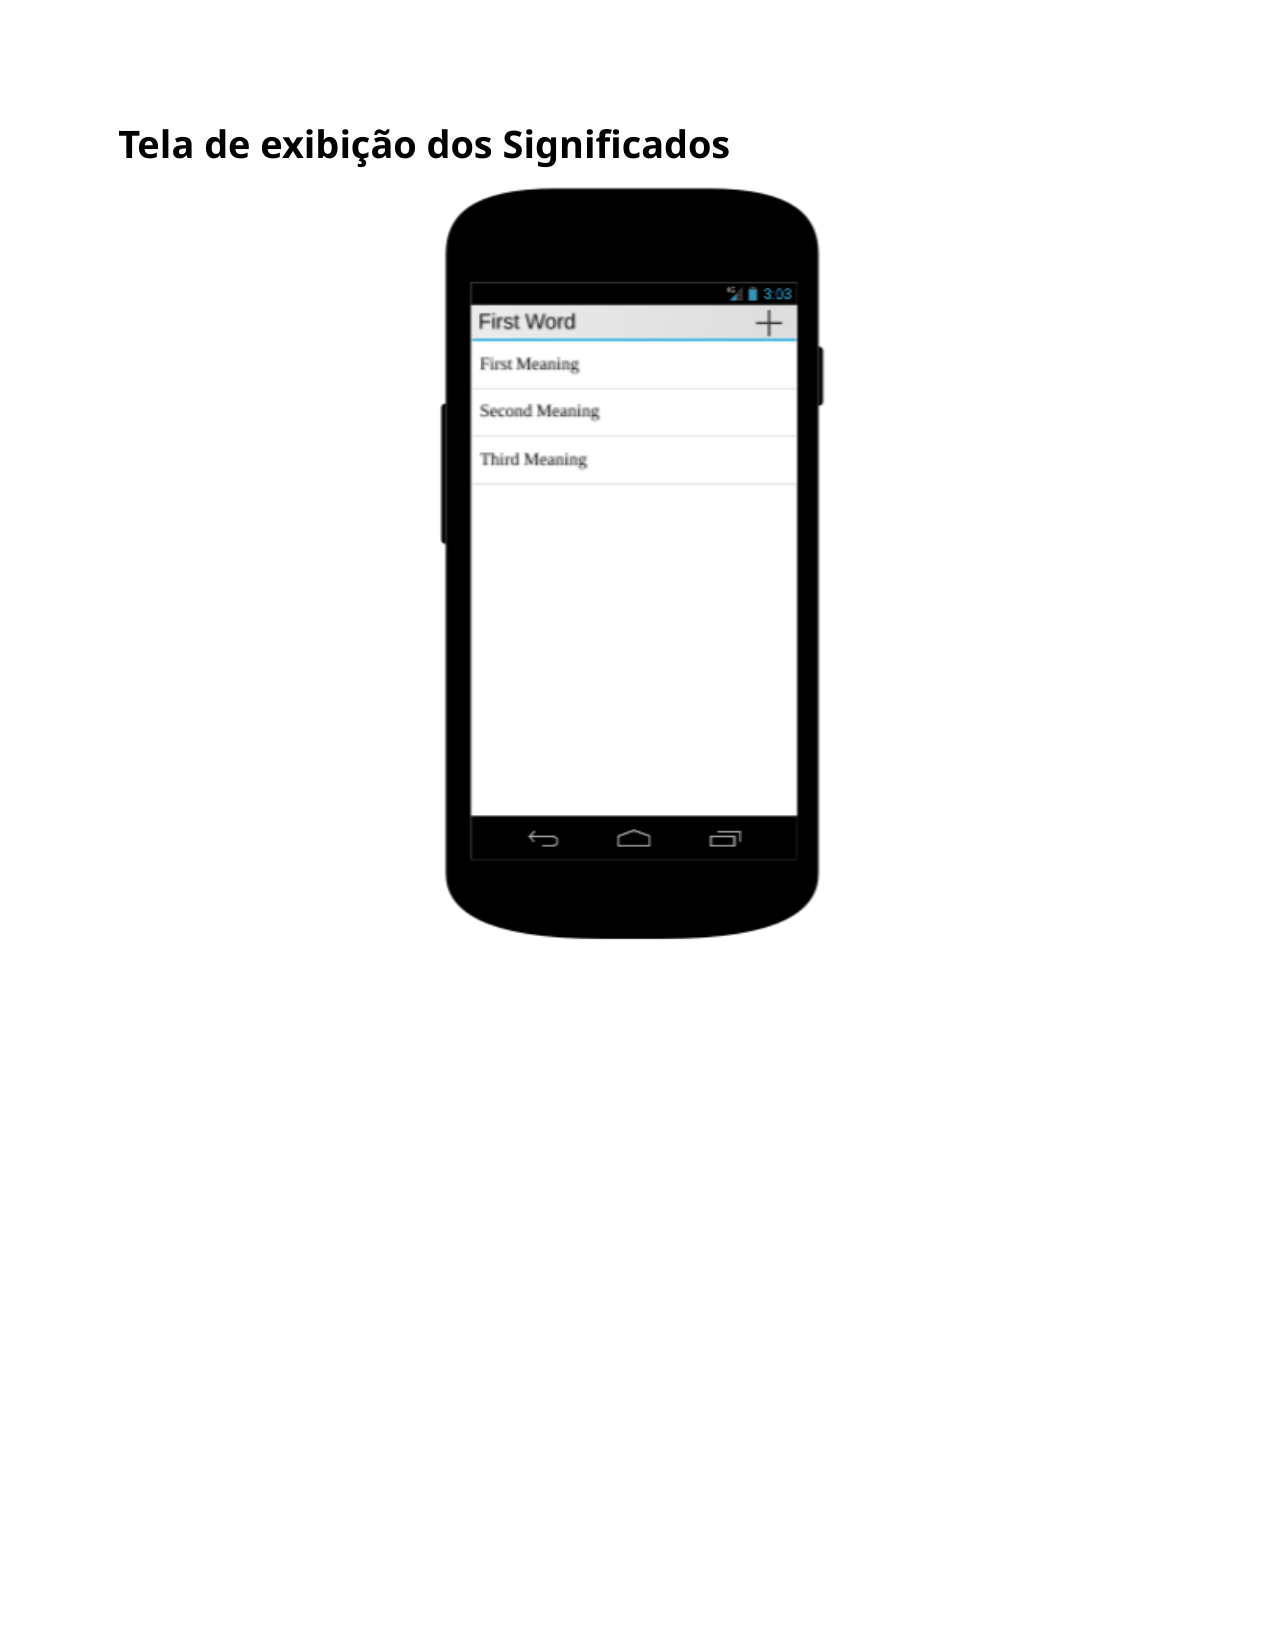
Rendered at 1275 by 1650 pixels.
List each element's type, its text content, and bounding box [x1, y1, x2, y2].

subtitle Tela de exibição dos Significados [118, 118, 1157, 170]
picture [428, 182, 847, 947]
